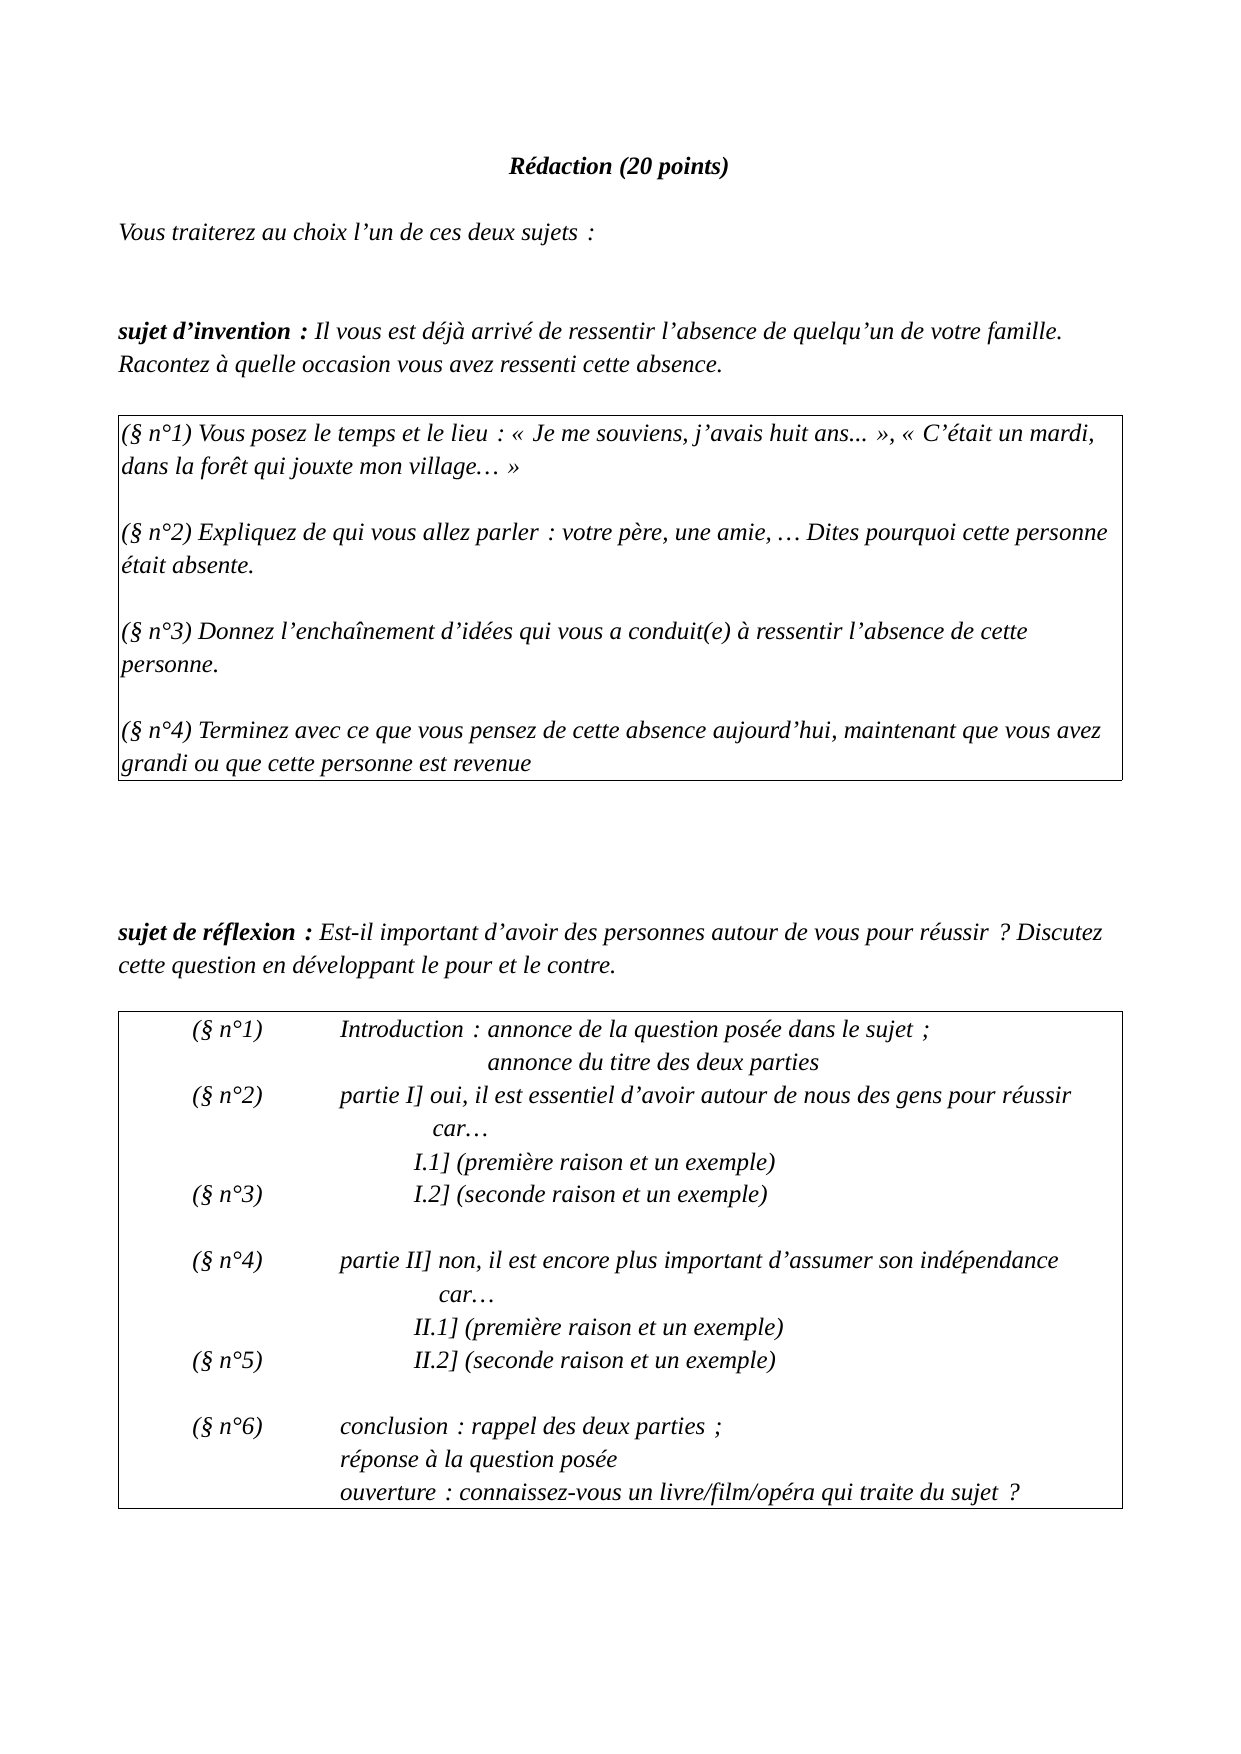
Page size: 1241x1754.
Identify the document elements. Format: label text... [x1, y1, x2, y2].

text Rédaction (20 points) [118, 151, 1122, 180]
text (§ n°3) I.2] (seconde raison et un exemple) [119, 1177, 1122, 1208]
text (§ n°1) Vous posez le temps et le lieu : « Je me souviens, j’avais huit ans... », « C’était un mardi, dans la forêt qui jouxte mon village… » [119, 416, 1122, 480]
text (§ n°6) conclusion : rappel des deux parties ; [119, 1408, 1122, 1439]
text (§ n°2) partie I] oui, il est essentiel d’avoir autour de nous des gens pour réussir [119, 1077, 1122, 1109]
text (§ n°2) Expliquez de qui vous allez parler : votre père, une amie, … Dites pourquoi cette personne était absente. [119, 514, 1122, 579]
text (§ n°5) II.2] (seconde raison et un exemple) [119, 1342, 1122, 1373]
text réponse à la question posée [119, 1441, 1122, 1472]
text car… [119, 1111, 1122, 1142]
text ouverture : connaissez-vous un livre/film/opéra qui traite du sujet ? [119, 1474, 1122, 1508]
text car… [119, 1276, 1122, 1307]
text (§ n°4) partie II] non, il est encore plus important d’assumer son indépendance [119, 1243, 1122, 1274]
text annonce du titre des deux parties [119, 1044, 1122, 1076]
text (§ n°3) Donnez l’enchaînement d’idées qui vous a conduit(e) à ressentir l’absence de cette personne. [119, 613, 1122, 678]
text II.1] (première raison et un exemple) [119, 1309, 1122, 1340]
text sujet de réflexion : Est-il important d’avoir des personnes autour de vous pour réussir ? Discutez cette question en développant le pour et le contre. [118, 917, 1122, 978]
text sujet d’invention : Il vous est déjà arrivé de ressentir l’absence de quelqu’un de votre famille. Racontez à quelle occasion vous avez ressenti cette absence. [118, 316, 1122, 378]
text I.1] (première raison et un exemple) [119, 1143, 1122, 1175]
text (§ n°1) Introduction : annonce de la question posée dans le sujet ; [119, 1012, 1122, 1043]
text Vous traiterez au choix l’un de ces deux sujets : [118, 217, 1122, 246]
text (§ n°4) Terminez avec ce que vous pensez de cette absence aujourd’hui, maintenant que vous avez grandi ou que cette personne est revenue [119, 712, 1122, 780]
